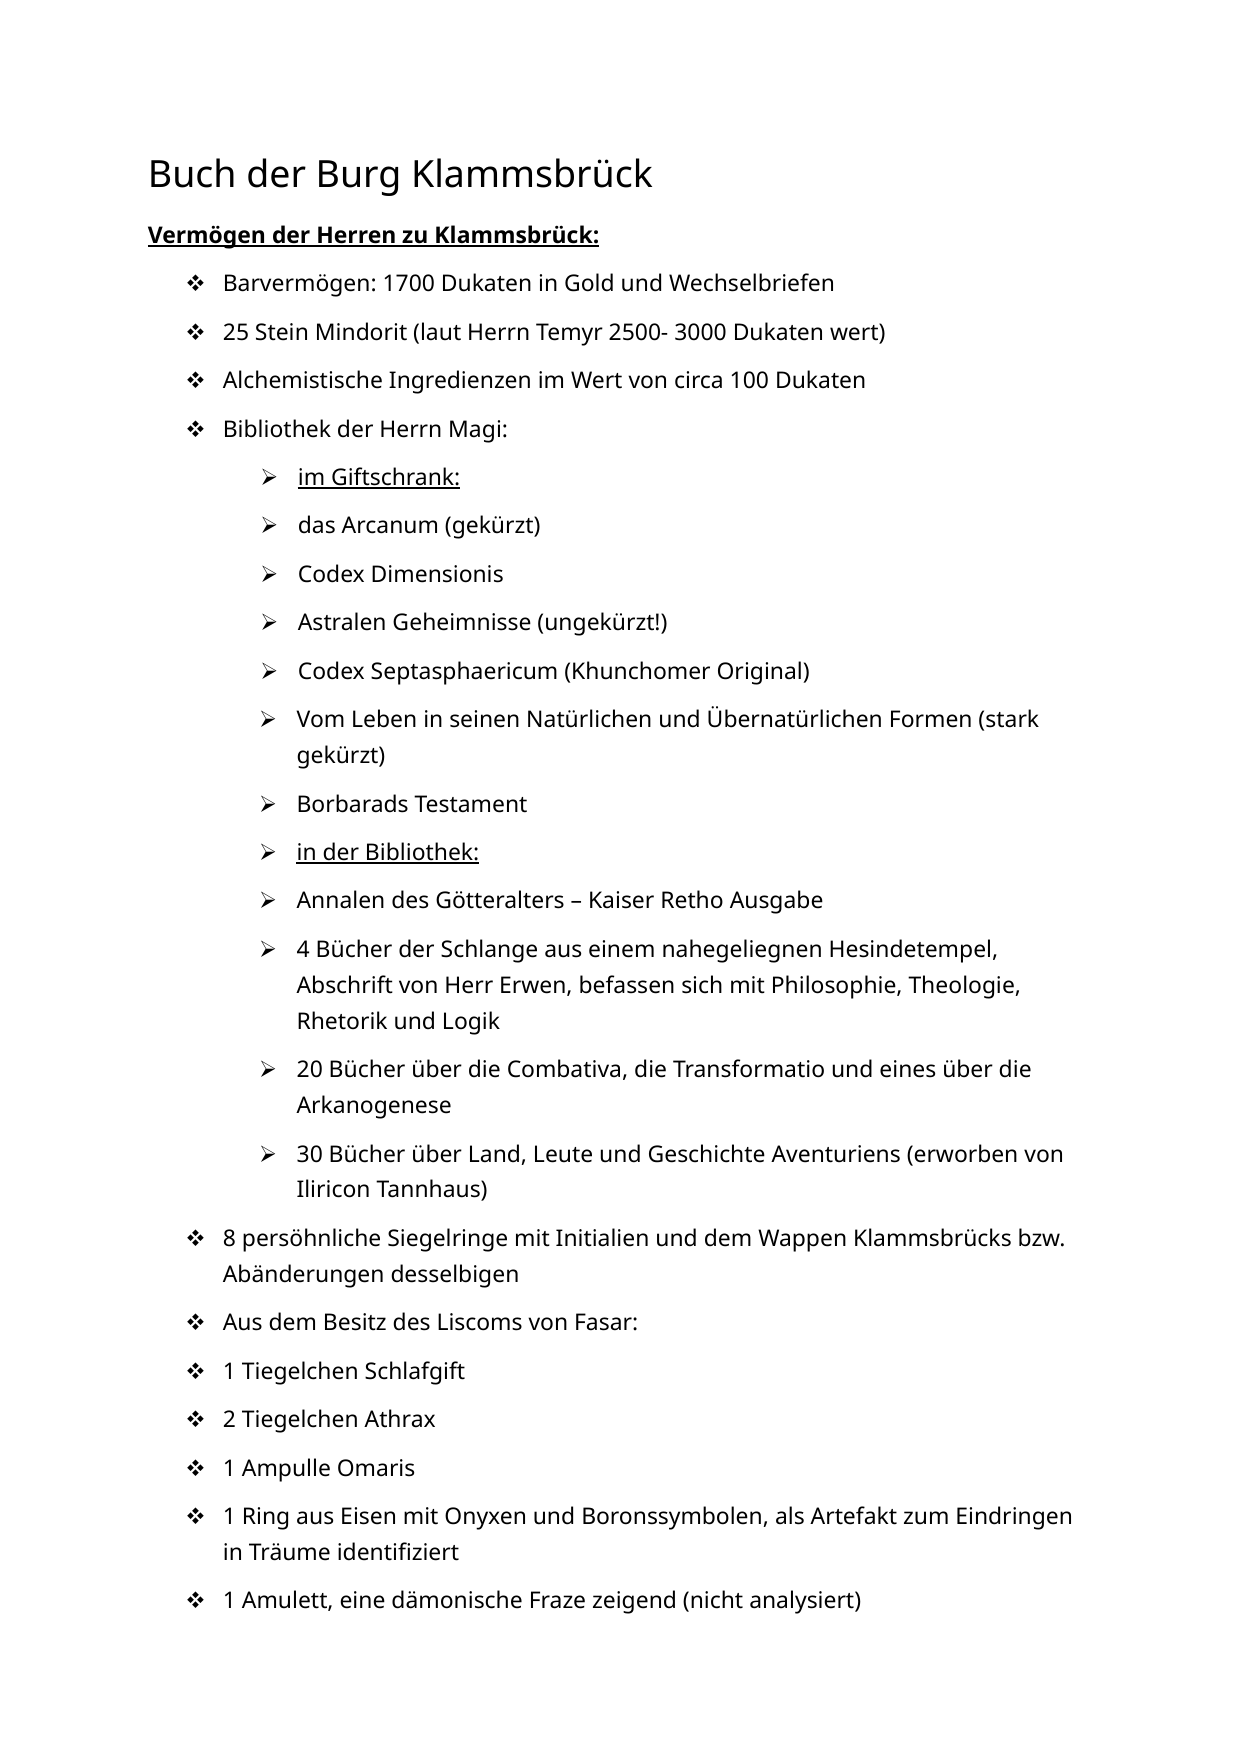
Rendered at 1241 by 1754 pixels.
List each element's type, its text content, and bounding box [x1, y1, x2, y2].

list 1 Ampulle Omaris [185, 1452, 1093, 1483]
list 2 Tiegelchen Athrax [185, 1403, 1093, 1434]
list 20 Bücher über die Combativa, die Transformatio und eines über die Arkanogenese [259, 1053, 1093, 1120]
list 4 Bücher der Schlange aus einem nahegeliegnen Hesindetempel, Abschrift von Herr Erwen, befassen sich mit Philosophie, Theologie, Rhetorik und Logik [259, 933, 1093, 1036]
list 8 persöhnliche Siegelringe mit Initialien und dem Wappen Klammsbrücks bzw. Abänderungen desselbigen [185, 1222, 1093, 1289]
list 30 Bücher über Land, Leute und Geschichte Aventuriens (erworben von Iliricon Tannhaus) [259, 1137, 1093, 1205]
list Codex Septasphaericum (Khunchomer Original) [260, 655, 1093, 686]
list Codex Dimensionis [260, 558, 1093, 589]
list 25 Stein Mindorit (laut Herrn Temyr 2500- 3000 Dukaten wert) [185, 316, 1093, 347]
list Alchemistische Ingredienzen im Wert von circa 100 Dukaten [185, 364, 1093, 395]
list 1 Tiegelchen Schlafgift [185, 1355, 1093, 1386]
list Astralen Geheimnisse (ungekürzt!) [260, 606, 1093, 637]
list Annalen des Götteralters – Kaiser Retho Ausgabe [259, 884, 1093, 916]
list im Giftschrank: [260, 461, 1093, 492]
list Aus dem Besitz des Liscoms von Fasar: [185, 1306, 1093, 1337]
list Borbarads Testament [259, 787, 1093, 819]
list Vom Leben in seinen Natürlichen und Übernatürlichen Formen (stark gekürzt) [259, 703, 1093, 770]
list Barvermögen: 1700 Dukaten in Gold und Wechselbriefen [185, 267, 1093, 298]
text Vermögen der Herren zu Klammsbrück: [148, 219, 1093, 250]
text Buch der Burg Klammsbrück [148, 148, 1093, 199]
list 1 Ring aus Eisen mit Onyxen und Boronssymbolen, als Artefakt zum Eindringen in Träume identifiziert [185, 1500, 1093, 1567]
list das Arcanum (gekürzt) [260, 509, 1093, 541]
list 1 Amulett, eine dämonische Fraze zeigend (nicht analysiert) [185, 1584, 1093, 1616]
list Bibliothek der Herrn Magi: [185, 412, 1093, 444]
list in der Bibliothek: [259, 836, 1093, 867]
